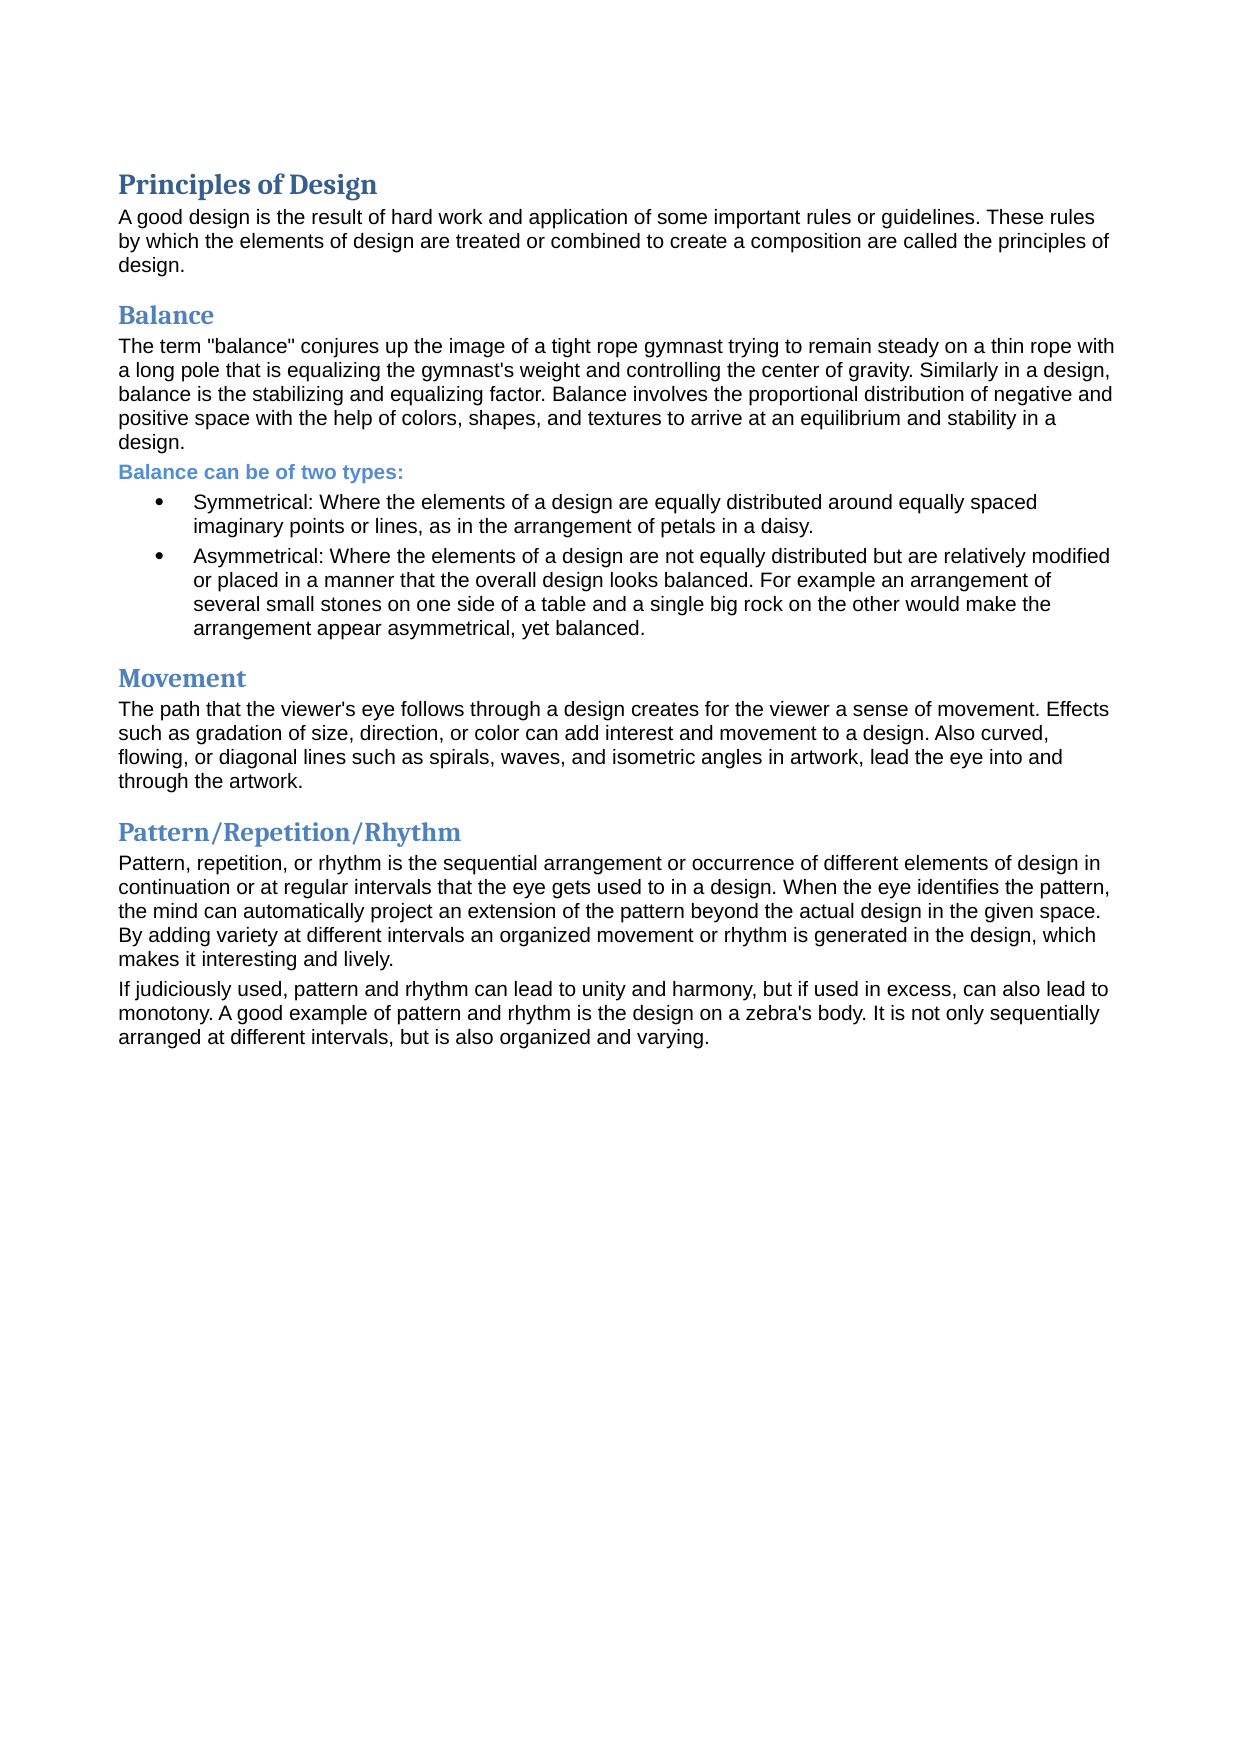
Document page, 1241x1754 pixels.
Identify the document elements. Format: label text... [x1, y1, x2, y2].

list Asymmetrical: Where the elements of a design are not equally distributed but are relatively modified or placed in a manner that the overall design looks balanced. For example an arrangement of several small stones on one side of a table and a single big rock on the other would make the arrangement appear asymmetrical, yet balanced. [156, 543, 1122, 639]
text The path that the viewer's eye follows through a design creates for the viewer a sense of movement. Effects such as gradation of size, direction, or color can add interest and movement to a design. Also curved, flowing, or diagonal lines such as spirals, waves, and isometric angles in artwork, lead the eye into and through the artwork. [118, 697, 1122, 793]
subtitle Principles of Design [118, 168, 1122, 202]
list Symmetrical: Where the elements of a design are equally distributed around equally spaced imaginary points or lines, as in the arrangement of petals in a daisy. [156, 490, 1122, 538]
text A good design is the result of hard work and application of some important rules or guidelines. These rules by which the elements of design are treated or combined to create a composition are called the principles of design. [118, 204, 1122, 276]
text If judiciously used, pattern and rhythm can lead to unity and harmony, but if used in excess, can also lead to monotony. A good example of pattern and rhythm is the design on a zebra's body. It is not only sequentially arranged at different intervals, but is also organized and varying. [118, 977, 1122, 1048]
text Pattern, repetition, or rhythm is the sequential arrangement or occurrence of different elements of design in continuation or at regular intervals that the eye gets used to in a design. When the eye identifies the pattern, the mind can automatically project an extension of the pattern beyond the actual design in the given space. By adding variety at different intervals an organized movement or rhythm is generated in the design, which makes it interesting and lively. [118, 851, 1122, 971]
text Balance can be of two types: [118, 460, 1122, 484]
subtitle Pattern/Repetition/Rhythm [118, 817, 1122, 848]
text The term "balance" conjures up the image of a tight rope gymnast trying to remain steady on a thin rope with a long pole that is equalizing the gymnast's weight and controlling the center of gravity. Similarly in a design, balance is the stabilizing and equalizing factor. Balance involves the proportional distribution of negative and positive space with the help of colors, shapes, and textures to arrive at an equilibrium and stability in a design. [118, 334, 1122, 454]
subtitle Movement [118, 663, 1122, 694]
subtitle Balance [118, 300, 1122, 331]
